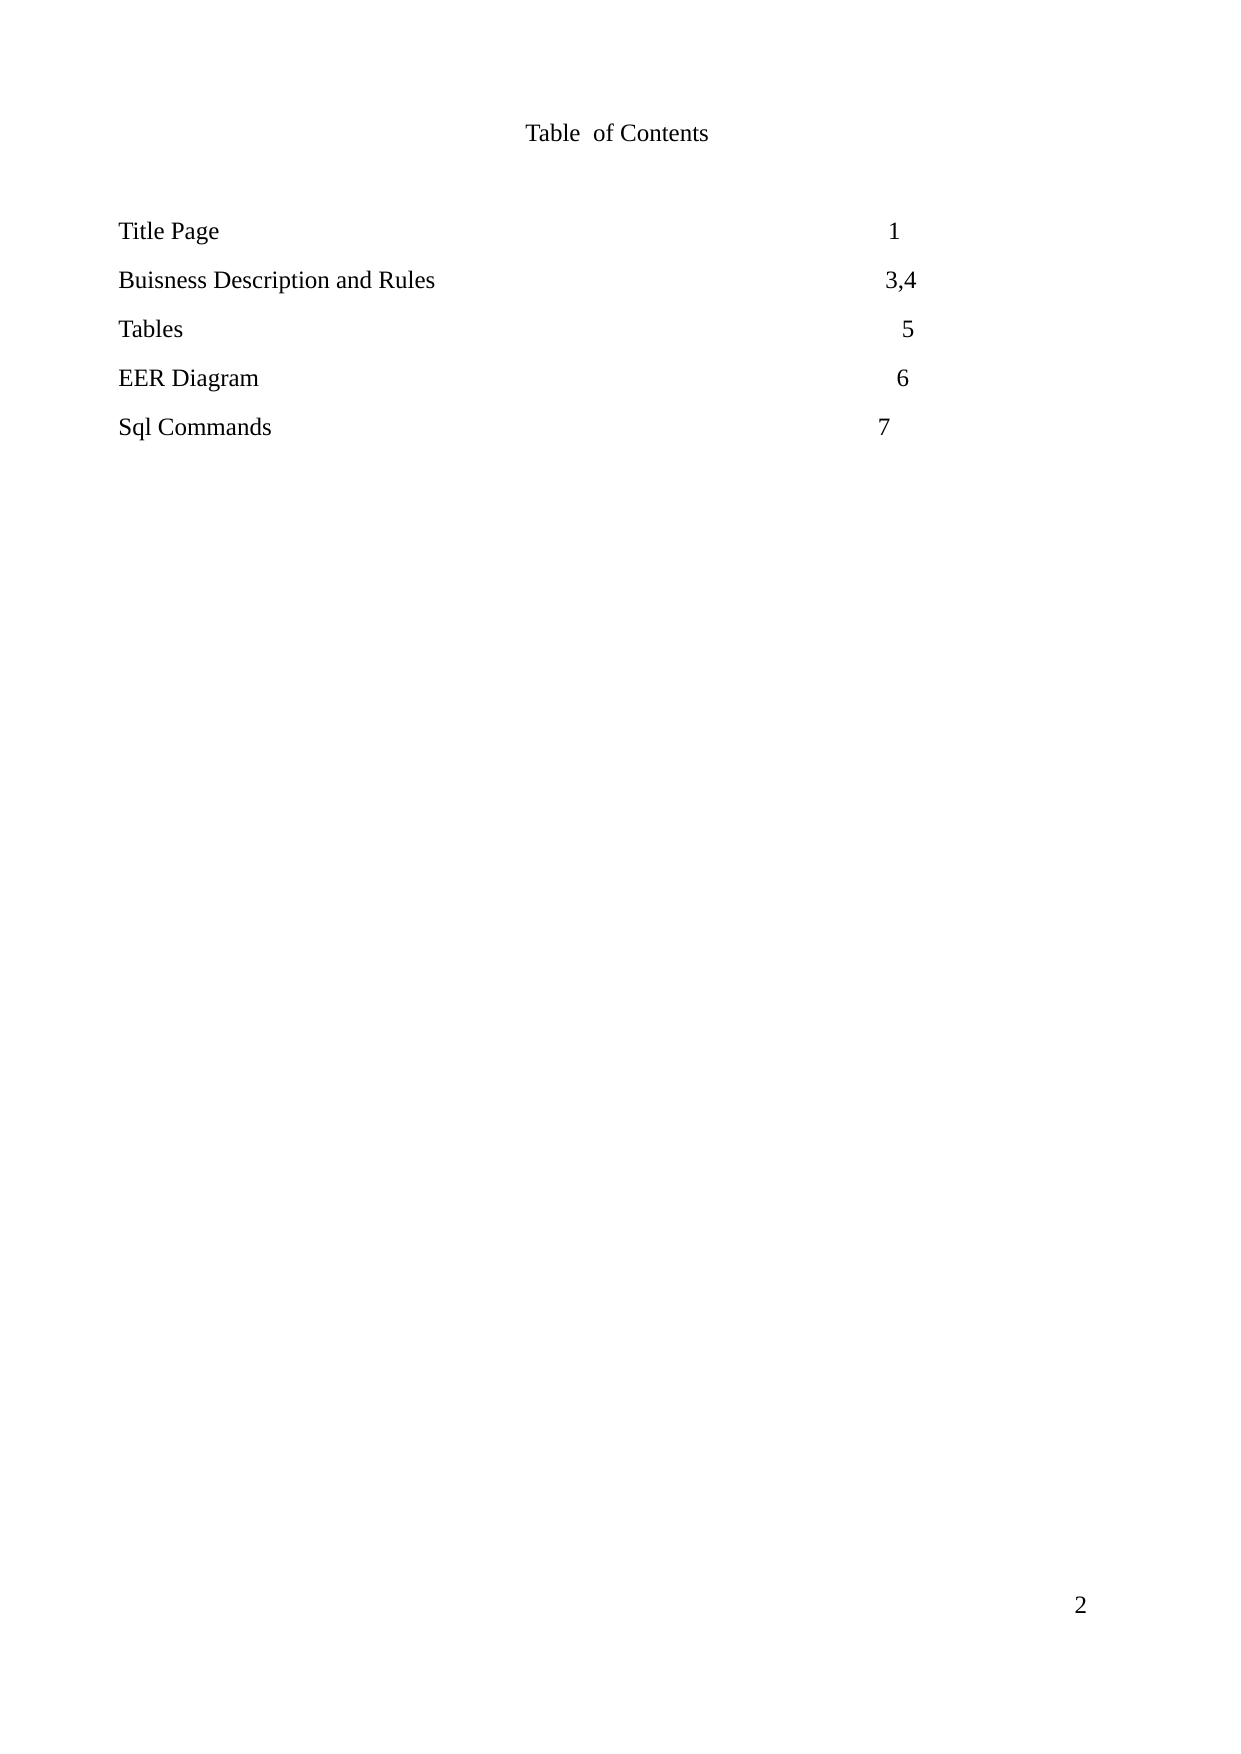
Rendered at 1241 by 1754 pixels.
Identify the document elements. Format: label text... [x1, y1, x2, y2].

text Sql Commands 7 [118, 412, 1122, 441]
text EER Diagram 6 [118, 363, 1122, 392]
text 2 [118, 1590, 1122, 1619]
text Table of Contents [118, 118, 1122, 147]
text Buisness Description and Rules 3,4 [118, 265, 1122, 294]
text Tables 5 [118, 314, 1122, 343]
text Title Page 1 [118, 216, 1122, 245]
